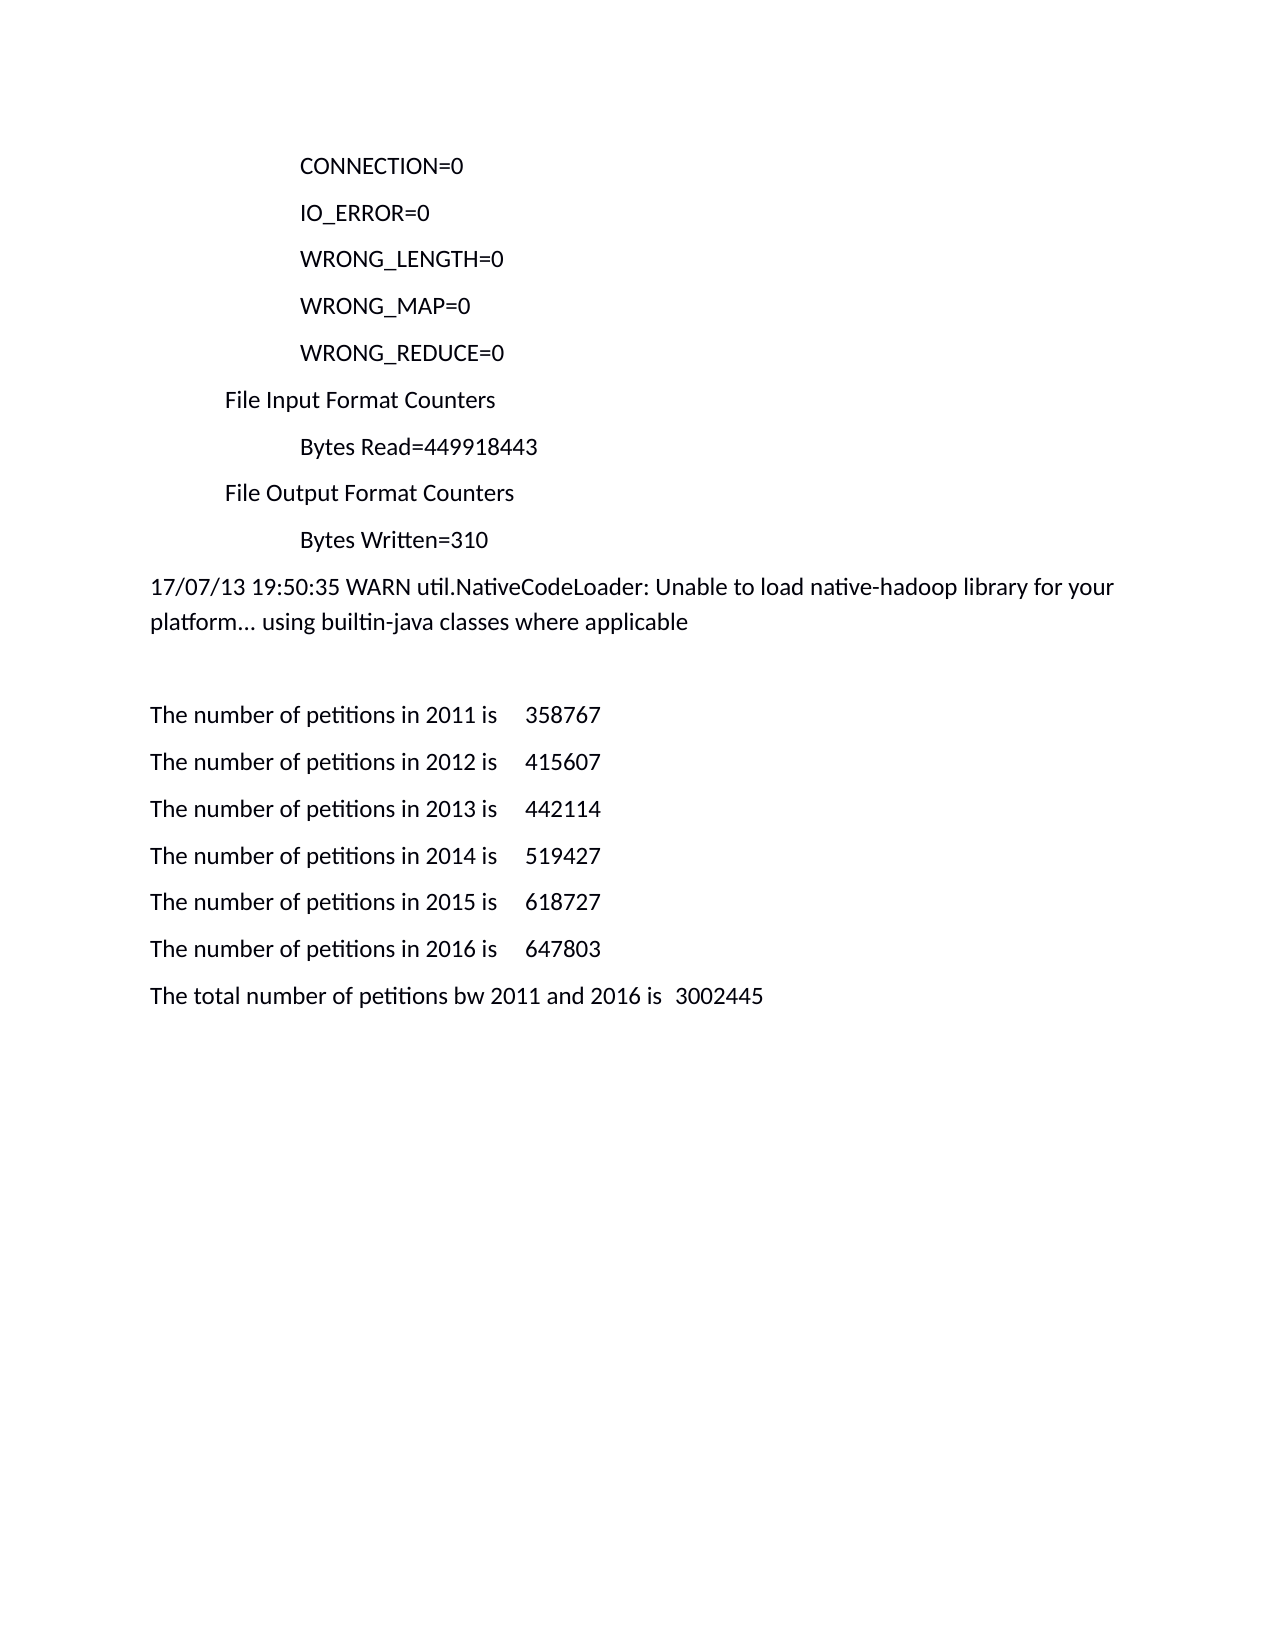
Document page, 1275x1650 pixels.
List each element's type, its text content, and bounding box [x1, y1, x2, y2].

text WRONG_LENGTH=0 [150, 243, 1125, 274]
text The number of petitions in 2012 is 415607 [150, 746, 1125, 777]
text Bytes Read=449918443 [150, 431, 1125, 461]
text The number of petitions in 2013 is 442114 [150, 793, 1125, 823]
text The number of petitions in 2014 is 519427 [150, 840, 1125, 870]
text 17/07/13 19:50:35 WARN util.NativeCodeLoader: Unable to load native-hadoop library for your platform... using builtin-java classes where applicable [150, 571, 1125, 636]
text The number of petitions in 2011 is 358767 [150, 699, 1125, 730]
text Bytes Written=310 [150, 524, 1125, 555]
text File Output Format Counters [150, 477, 1125, 508]
text CONNECTION=0 [150, 150, 1125, 181]
text File Input Format Counters [150, 384, 1125, 414]
text WRONG_MAP=0 [150, 290, 1125, 321]
text The number of petitions in 2016 is 647803 [150, 933, 1125, 964]
text The number of petitions in 2015 is 618727 [150, 887, 1125, 917]
text WRONG_REDUCE=0 [150, 337, 1125, 368]
text The total number of petitions bw 2011 and 2016 is 3002445 [150, 980, 1125, 1011]
text IO_ERROR=0 [150, 197, 1125, 227]
